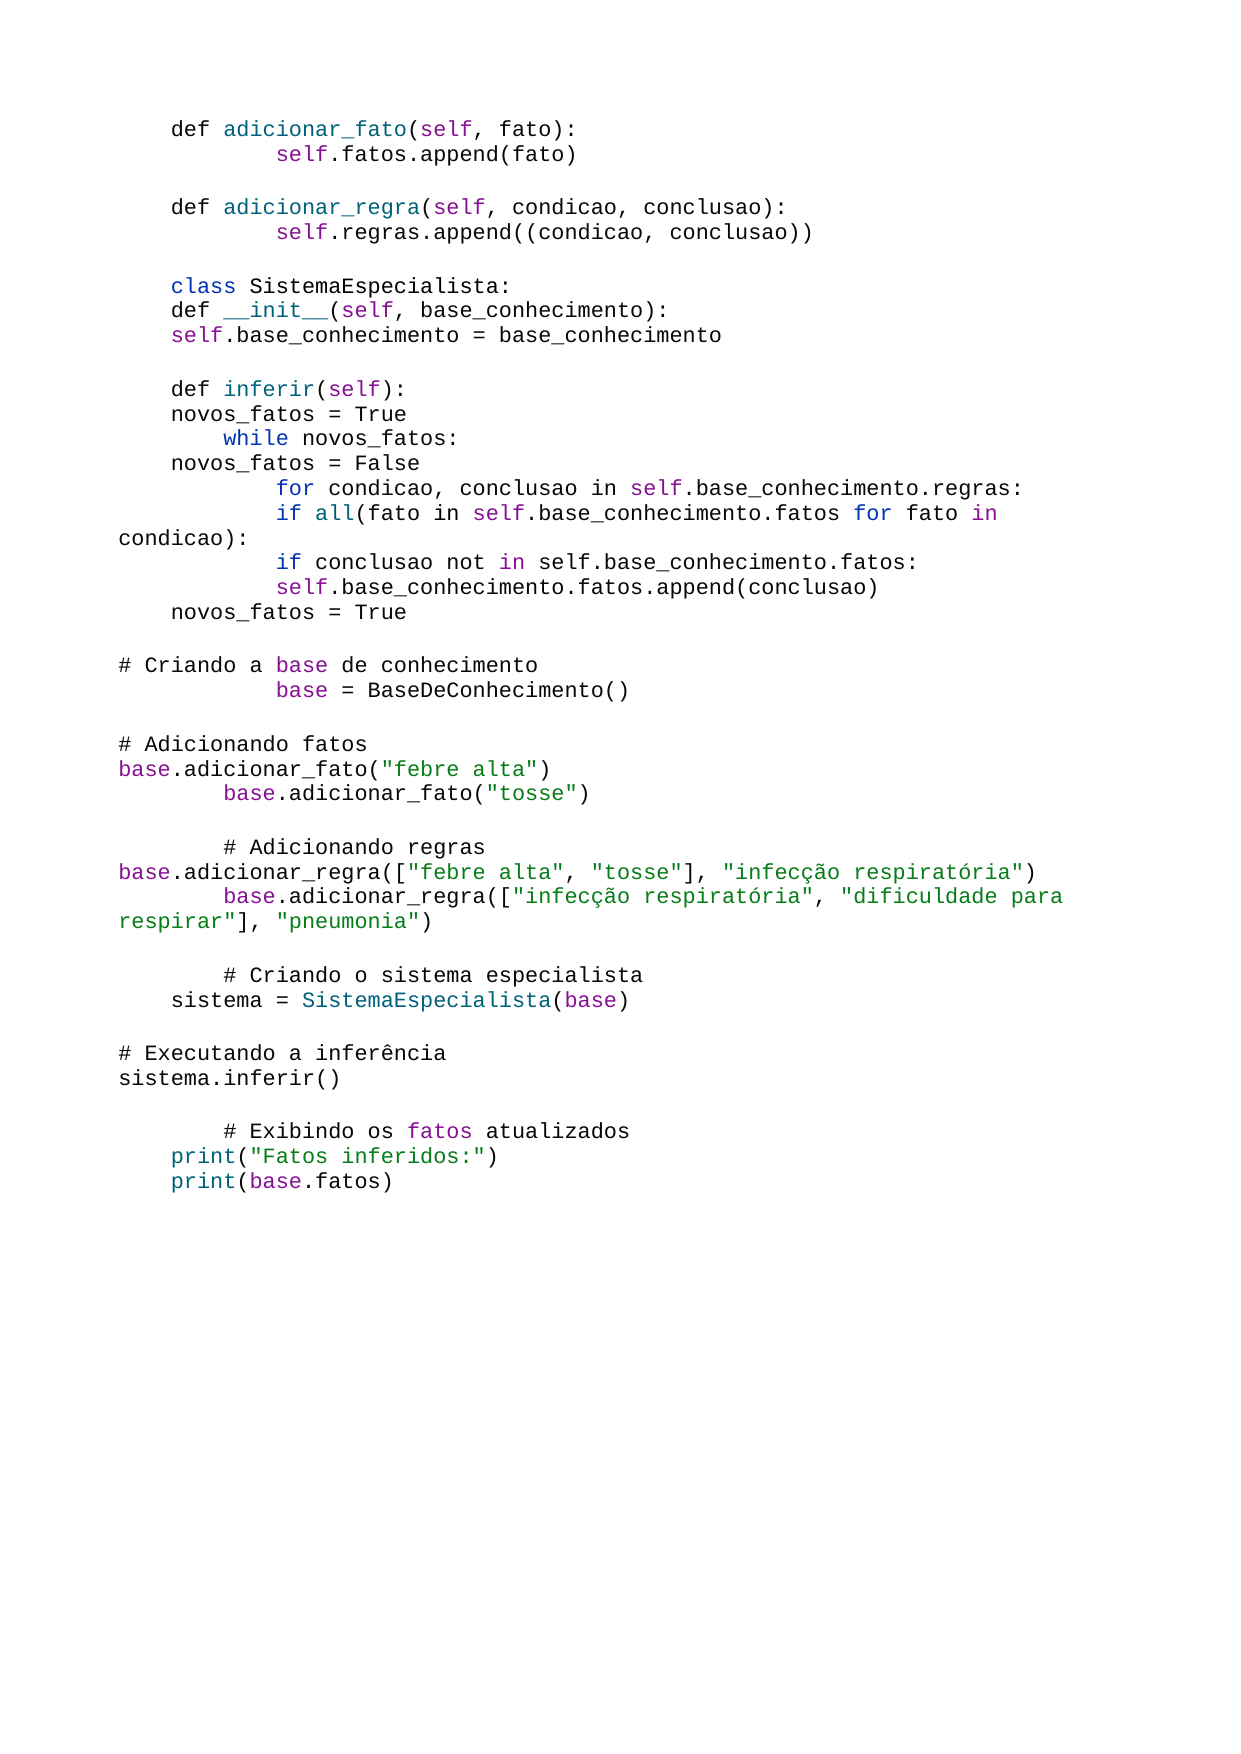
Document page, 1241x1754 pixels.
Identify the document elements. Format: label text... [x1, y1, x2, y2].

text def adicionar_fato(self, fato): self.fatos.append(fato) def adicionar_regra(self, condicao, conclusao): self.regras.append((condicao, conclusao)) class SistemaEspecialista: def __init__(self, base_conhecimento): self.base_conhecimento = base_conhecimento def inferir(self): novos_fatos = True while novos_fatos: novos_fatos = False for condicao, conclusao in self.base_conhecimento.regras: if all(fato in self.base_conhecimento.fatos for fato in condicao): if conclusao not in self.base_conhecimento.fatos: self.base_conhecimento.fatos.append(conclusao) novos_fatos = True # Criando a base de conhecimento base = BaseDeConhecimento() # Adicionando fatos base.adicionar_fato("febre alta") base.adicionar_fato("tosse") # Adicionando regras base.adicionar_regra(["febre alta", "tosse"], "infecção respiratória") base.adicionar_regra(["infecção respiratória", "dificuldade para respirar"], "pneumonia") # Criando o sistema especialista sistema = SistemaEspecialista(base) # Executando a inferência sistema.inferir() # Exibindo os fatos atualizados print("Fatos inferidos:") print(base.fatos) [118, 118, 1122, 1224]
